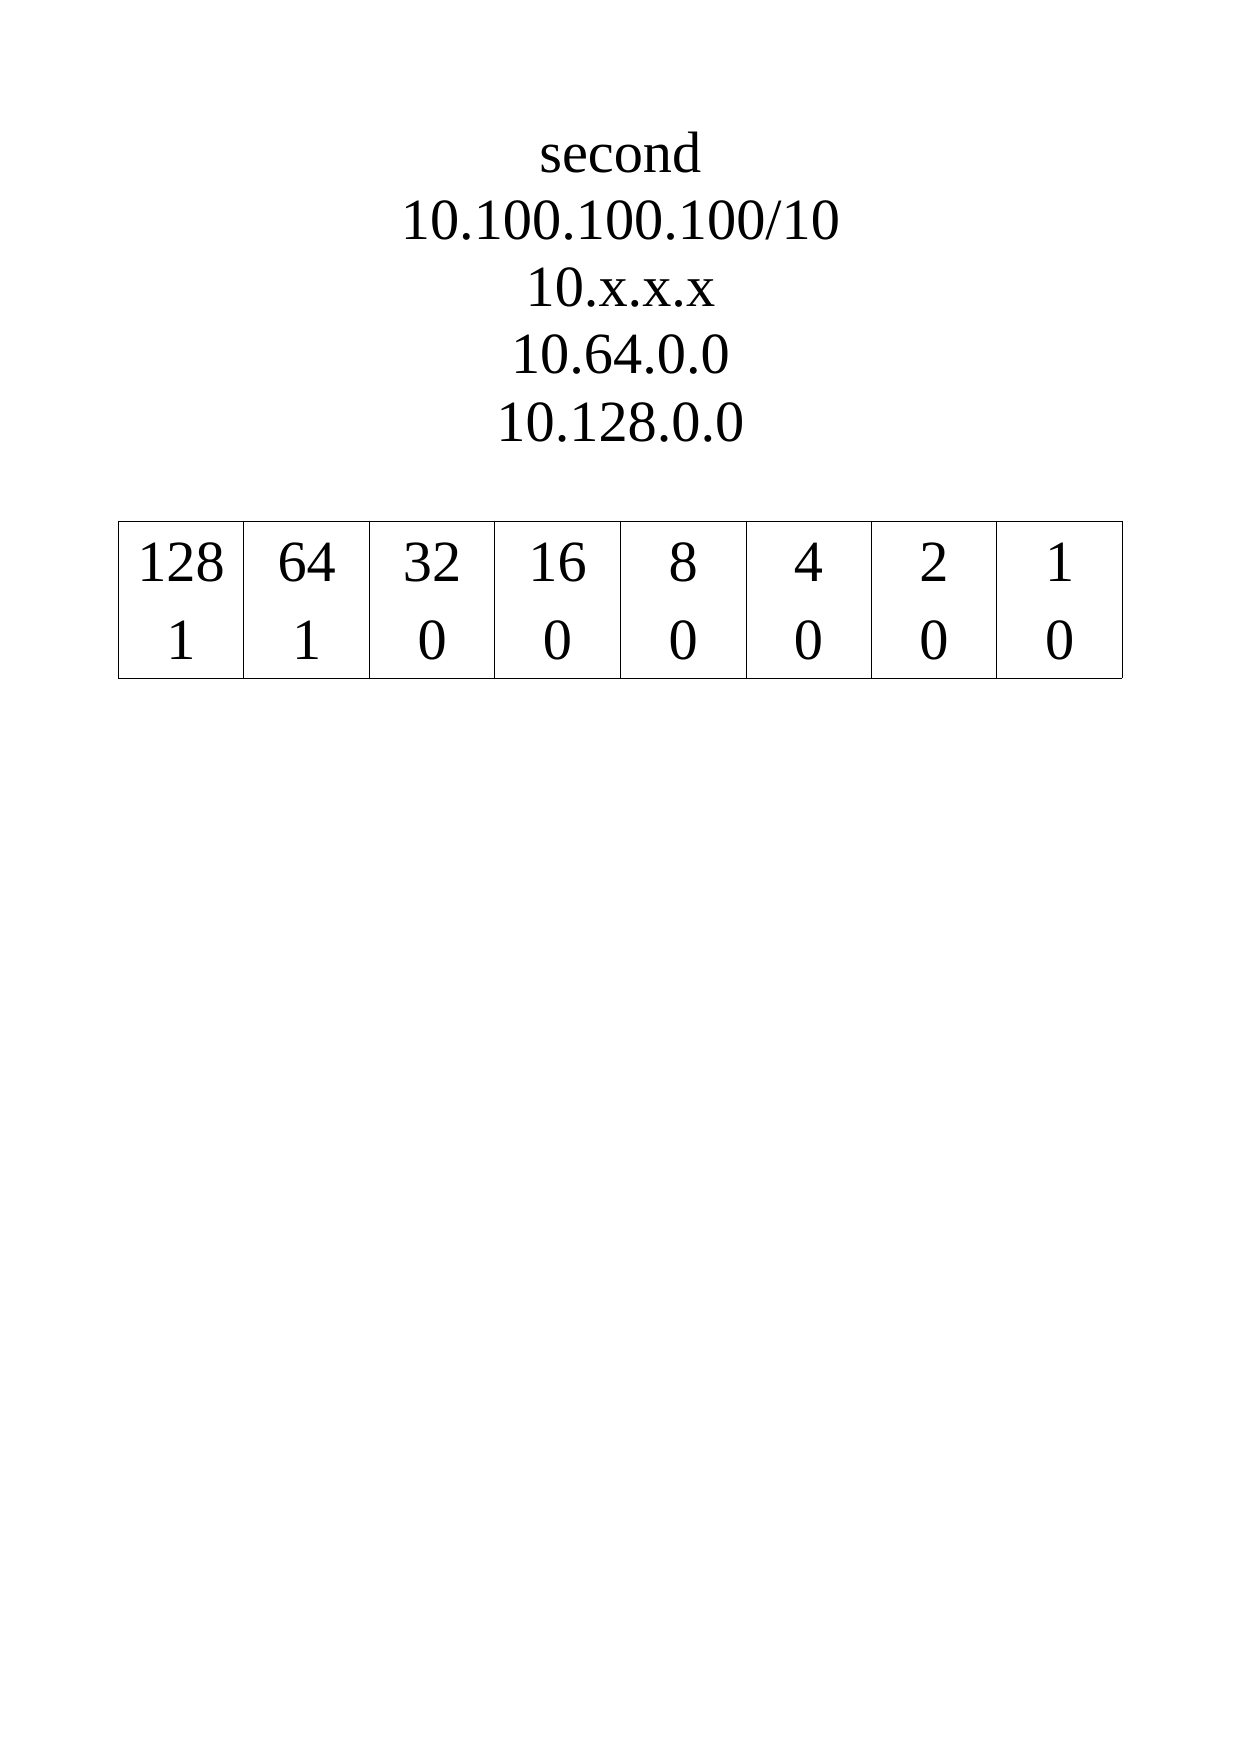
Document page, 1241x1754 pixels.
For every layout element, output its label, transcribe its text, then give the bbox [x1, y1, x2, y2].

table_cell 0 [747, 599, 871, 678]
table_header 4 [747, 522, 871, 599]
text 10.x.x.x [118, 252, 1122, 319]
table_header 64 [244, 522, 369, 599]
text 10.128.0.0 [118, 386, 1122, 453]
text 10.100.100.100/10 [118, 185, 1122, 252]
table_cell 0 [621, 599, 746, 678]
table_header 128 [119, 522, 243, 599]
table_cell 0 [495, 599, 620, 678]
table_header 8 [621, 522, 746, 599]
text second [118, 118, 1122, 185]
table_cell 0 [872, 599, 996, 678]
table_cell 0 [370, 599, 494, 678]
table_cell 1 [244, 599, 369, 678]
table_header 16 [495, 522, 620, 599]
table_header 32 [370, 522, 494, 599]
table_cell 0 [997, 599, 1122, 678]
text 10.64.0.0 [118, 319, 1122, 386]
table_header 2 [872, 522, 996, 599]
table_cell 1 [119, 599, 243, 678]
table_header 1 [997, 522, 1122, 599]
